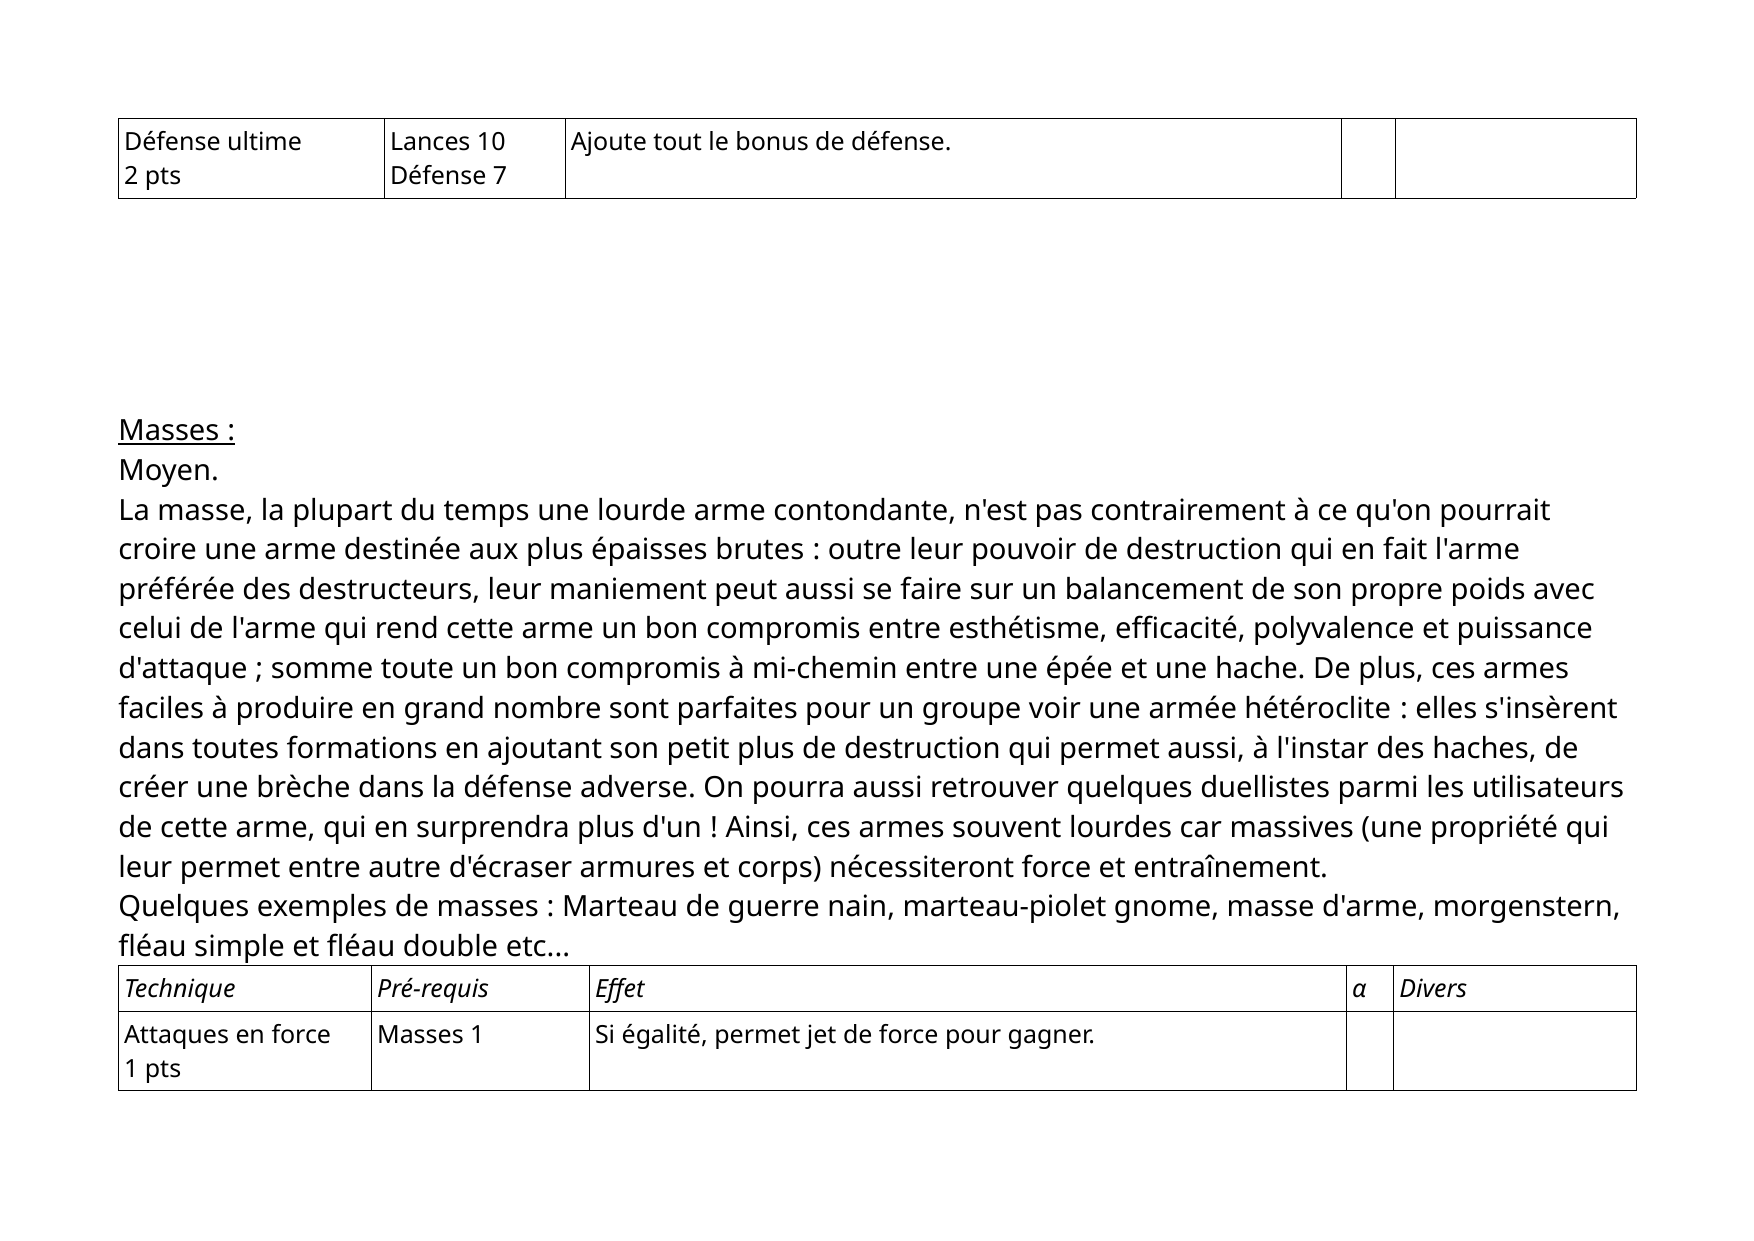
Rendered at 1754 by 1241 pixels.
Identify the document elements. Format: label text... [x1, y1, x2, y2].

table_cell Lances 10 Défense 7 [385, 119, 565, 198]
table_cell Masses 1 [372, 1012, 589, 1090]
table_header α [1347, 966, 1393, 1011]
text La masse, la plupart du temps une lourde arme contondante, n'est pas contrairement à ce qu'on pourrait croire une arme destinée aux plus épaisses brutes : outre leur pouvoir de destruction qui en fait l'arme préférée des destructeurs, leur maniement peut aussi se faire sur un balancement de son propre poids avec celui de l'arme qui rend cette arme un bon compromis entre esthétisme, efficacité, polyvalence et puissance d'attaque ; somme toute un bon compromis à mi-chemin entre une épée et une hache. De plus, ces armes faciles à produire en grand nombre sont parfaites pour un groupe voir une armée hétéroclite : elles s'insèrent dans toutes formations en ajoutant son petit plus de destruction qui permet aussi, à l'instar des haches, de créer une brèche dans la défense adverse. On pourra aussi retrouver quelques duellistes parmi les utilisateurs de cette arme, qui en surprendra plus d'un ! Ainsi, ces armes souvent lourdes car massives (une propriété qui leur permet entre autre d'écraser armures et corps) nécessiteront force et entraînement. [118, 489, 1636, 886]
table_cell [1347, 1012, 1393, 1090]
table_header Pré-requis [372, 966, 589, 1011]
table_header Divers [1394, 966, 1636, 1011]
table_cell Attaques en force 1 pts [119, 1012, 371, 1090]
subtitle Masses : [118, 409, 1636, 449]
text Moyen. [118, 449, 1636, 489]
table_cell [1342, 119, 1395, 198]
text Quelques exemples de masses : Marteau de guerre nain, marteau-piolet gnome, masse d'arme, morgenstern, fléau simple et fléau double etc... [118, 886, 1636, 965]
table_cell [1394, 1012, 1636, 1090]
table_cell Ajoute tout le bonus de défense. [566, 119, 1341, 198]
table_cell [1396, 119, 1636, 198]
table_header Technique [119, 966, 371, 1011]
table_cell Si égalité, permet jet de force pour gagner. [590, 1012, 1346, 1090]
table_header Effet [590, 966, 1346, 1011]
table_cell Défense ultime 2 pts [119, 119, 384, 198]
